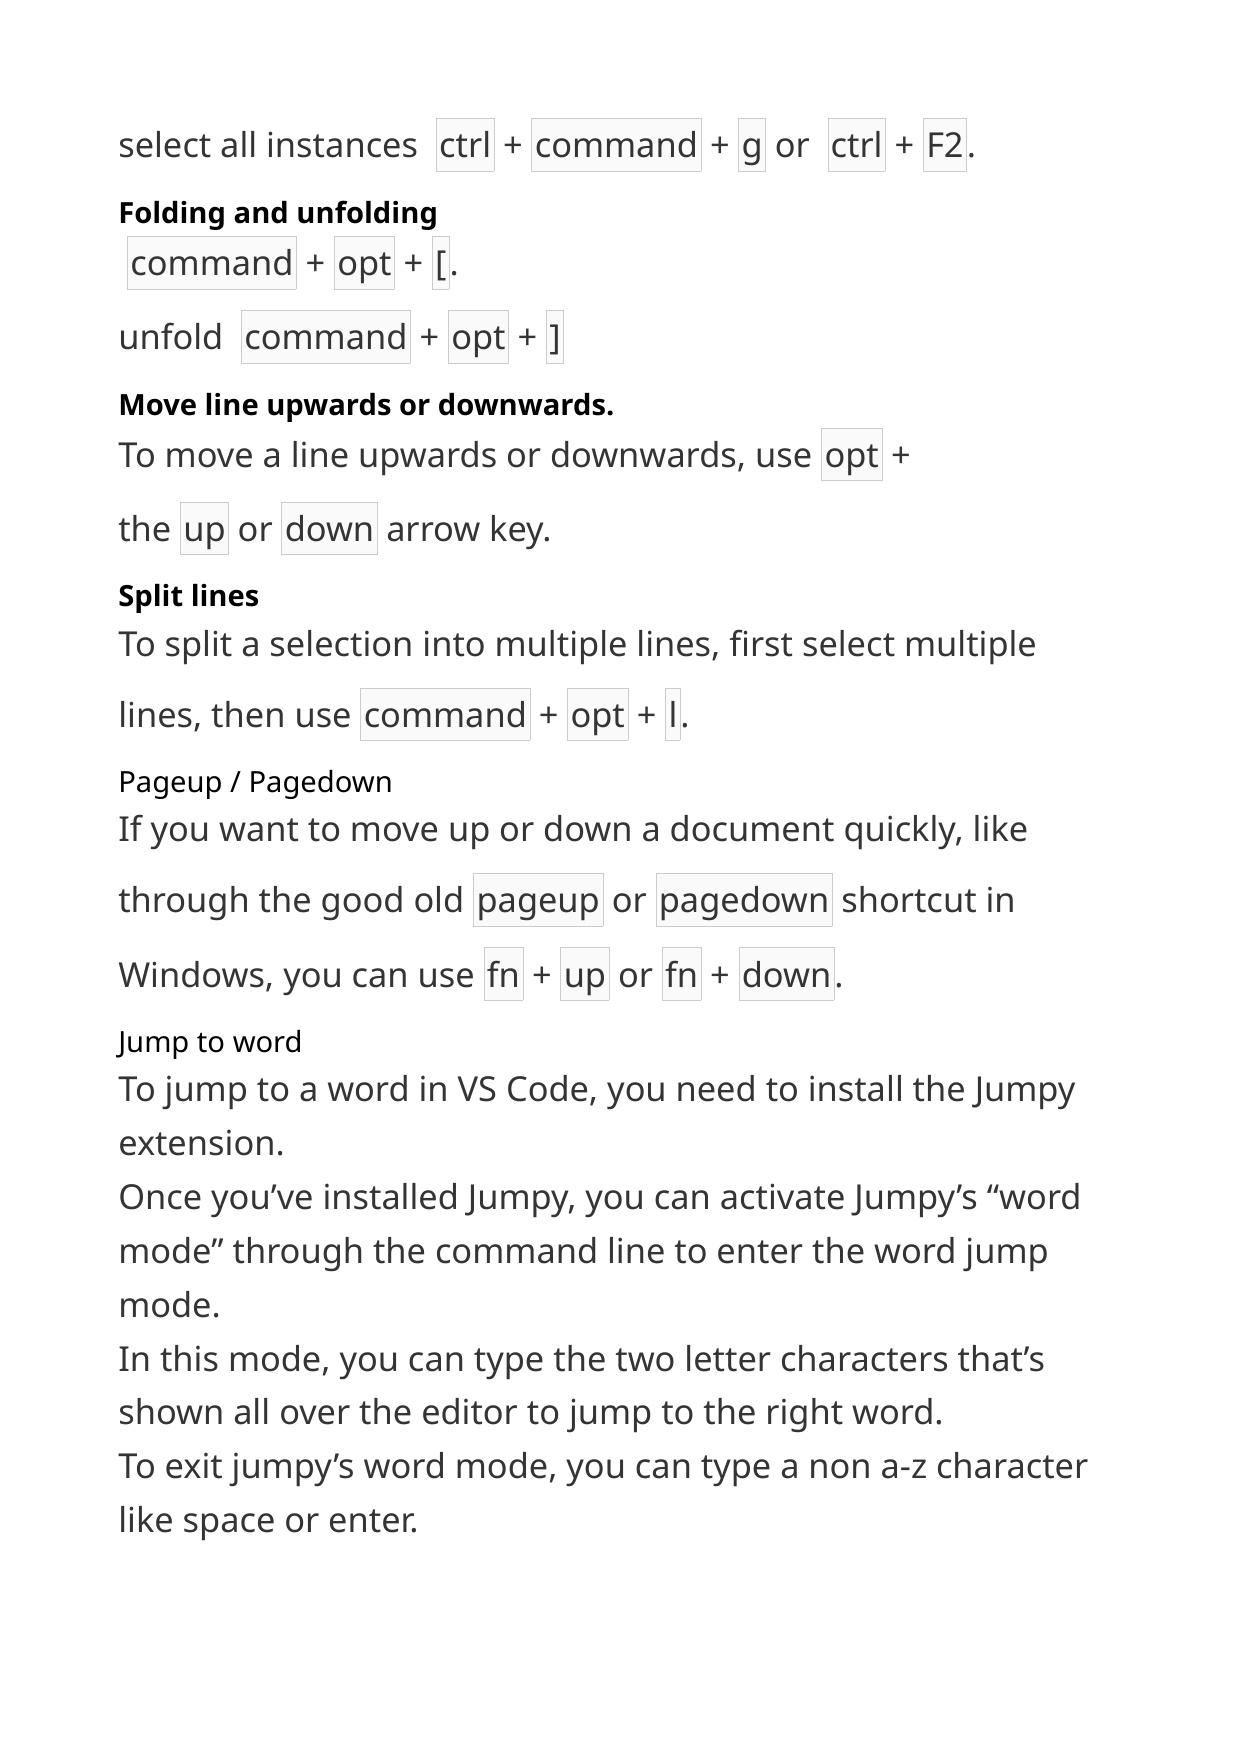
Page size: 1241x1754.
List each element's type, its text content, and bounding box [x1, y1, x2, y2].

text Once you’ve installed Jumpy, you can activate Jumpy’s “word mode” through the command line to enter the word jump mode. [118, 1173, 1122, 1327]
text command + opt + [. [297, 236, 334, 289]
text + [411, 310, 448, 363]
subtitle Folding and unfolding [118, 192, 1122, 232]
text select all instances ctrl + command + g or ctrl + F2. [118, 118, 436, 171]
text To move a line upwards or downwards, use opt + the up or down arrow key. [118, 428, 1122, 554]
text select all instances ctrl + command + g or ctrl + F2. [967, 118, 1122, 171]
text select all instances ctrl + command + g or ctrl + F2. [437, 119, 494, 171]
subtitle Split lines [118, 576, 1122, 615]
text select all instances ctrl + command + g or ctrl + F2. [766, 118, 828, 171]
text If you want to move up or down a document quickly, like through the good old pageup or pagedown shortcut in Windows, you can use fn + up or fn + down. [118, 805, 1122, 1000]
text To split a selection into multiple lines, first select multiple lines, then use command + opt + l. [118, 619, 1122, 740]
subtitle Move line upwards or downwards. [118, 384, 1122, 424]
text command + opt + [. [450, 236, 1122, 289]
text To jump to a word in VS Code, you need to install the Jumpy extension. [118, 1065, 1122, 1166]
text select all instances ctrl + command + g or ctrl + F2. [739, 119, 765, 171]
text In this mode, you can type the two letter characters that’s shown all over the editor to jump to the right word. [118, 1334, 1122, 1435]
text + [509, 310, 546, 363]
text opt [449, 311, 508, 363]
text command + opt + [. [433, 237, 449, 289]
text [564, 310, 1122, 363]
text ] [547, 311, 563, 363]
text unfold [118, 310, 241, 363]
text select all instances ctrl + command + g or ctrl + F2. [495, 118, 531, 171]
text select all instances ctrl + command + g or ctrl + F2. [886, 118, 923, 171]
text command + opt + [. [395, 236, 432, 289]
text select all instances ctrl + command + g or ctrl + F2. [702, 118, 738, 171]
text command + opt + [. [335, 237, 394, 289]
subtitle Jump to word [118, 1021, 1122, 1061]
text select all instances ctrl + command + g or ctrl + F2. [532, 119, 701, 171]
text select all instances ctrl + command + g or ctrl + F2. [829, 119, 885, 171]
text command + opt + [. [118, 236, 127, 289]
subtitle Pageup / Pagedown [118, 761, 1122, 801]
text select all instances ctrl + command + g or ctrl + F2. [924, 119, 966, 171]
text command + opt + [. [128, 237, 296, 289]
text command [242, 311, 410, 363]
text To exit jumpy’s word mode, you can type a non a-z character like space or enter. [118, 1442, 1122, 1543]
